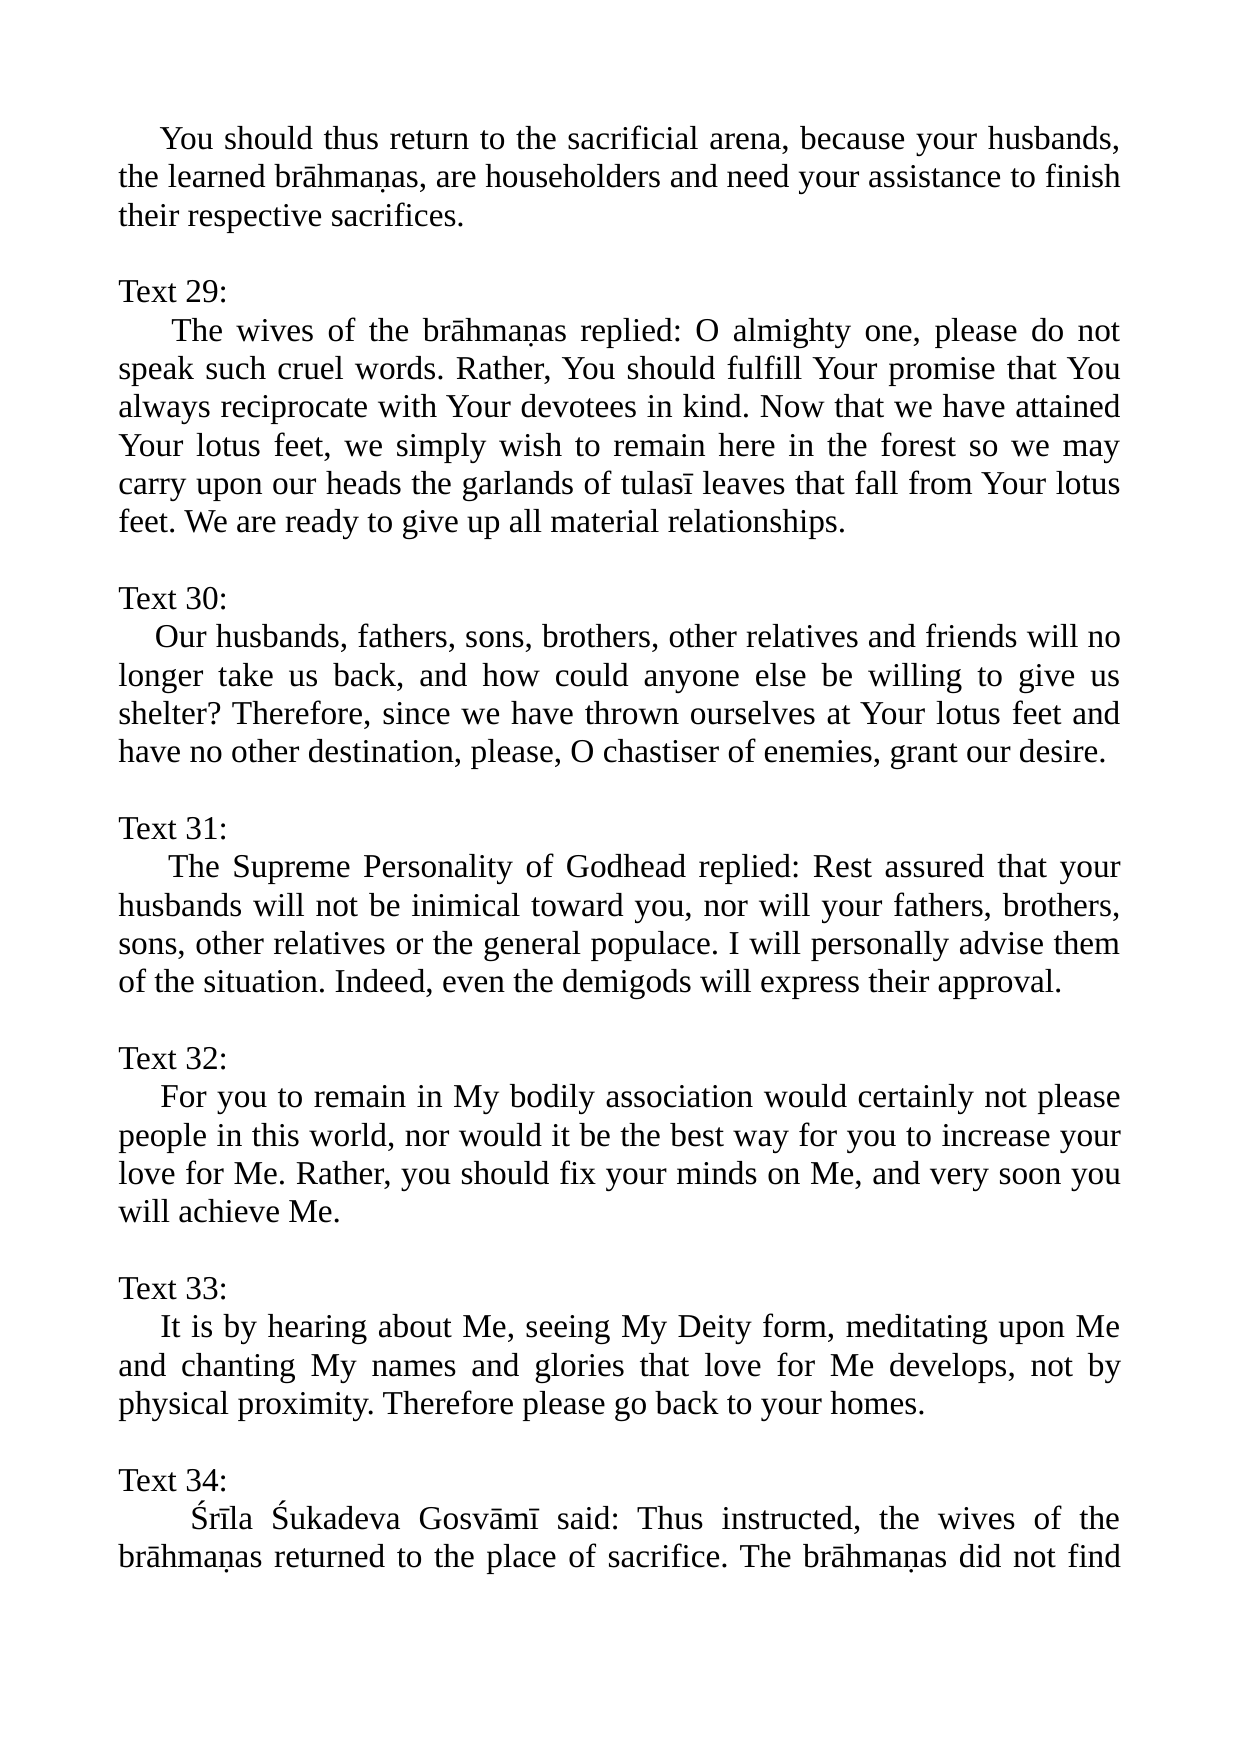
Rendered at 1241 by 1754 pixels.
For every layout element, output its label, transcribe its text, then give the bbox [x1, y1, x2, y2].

text Text 32: [118, 1038, 1122, 1076]
text Text 30: [118, 578, 1122, 616]
text For you to remain in My bodily association would certainly not please people in this world, nor would it be the best way for you to increase your love for Me. Rather, you should fix your minds on Me, and very soon you will achieve Me. [118, 1076, 1122, 1230]
text Text 29: [118, 271, 1122, 310]
text Śrīla Śukadeva Gosvāmī said: Thus instructed, the wives of the brāhmaṇas returned to the place of sacrifice. The brāhmaṇas did not find [118, 1498, 1122, 1575]
text Text 31: [118, 808, 1122, 846]
text The Supreme Personality of Godhead replied: Rest assured that your husbands will not be inimical toward you, nor will your fathers, brothers, sons, other relatives or the general populace. I will personally advise them of the situation. Indeed, even the demigods will express their approval. [118, 846, 1122, 1000]
text Text 34: [118, 1460, 1122, 1498]
text It is by hearing about Me, seeing My Deity form, meditating upon Me and chanting My names and glories that love for Me develops, not by physical proximity. Therefore please go back to your homes. [118, 1306, 1122, 1421]
text The wives of the brāhmaṇas replied: O almighty one, please do not speak such cruel words. Rather, You should fulfill Your promise that You always reciprocate with Your devotees in kind. Now that we have attained Your lotus feet, we simply wish to remain here in the forest so we may carry upon our heads the garlands of tulasī leaves that fall from Your lotus feet. We are ready to give up all material relationships. [118, 310, 1122, 540]
text Our husbands, fathers, sons, brothers, other relatives and friends will no longer take us back, and how could anyone else be willing to give us shelter? Therefore, since we have thrown ourselves at Your lotus feet and have no other destination, please, O chastiser of enemies, grant our desire. [118, 616, 1122, 770]
text Text 33: [118, 1268, 1122, 1306]
text You should thus return to the sacrificial arena, because your husbands, the learned brāhmaṇas, are householders and need your assistance to finish their respective sacrifices. [118, 118, 1122, 233]
